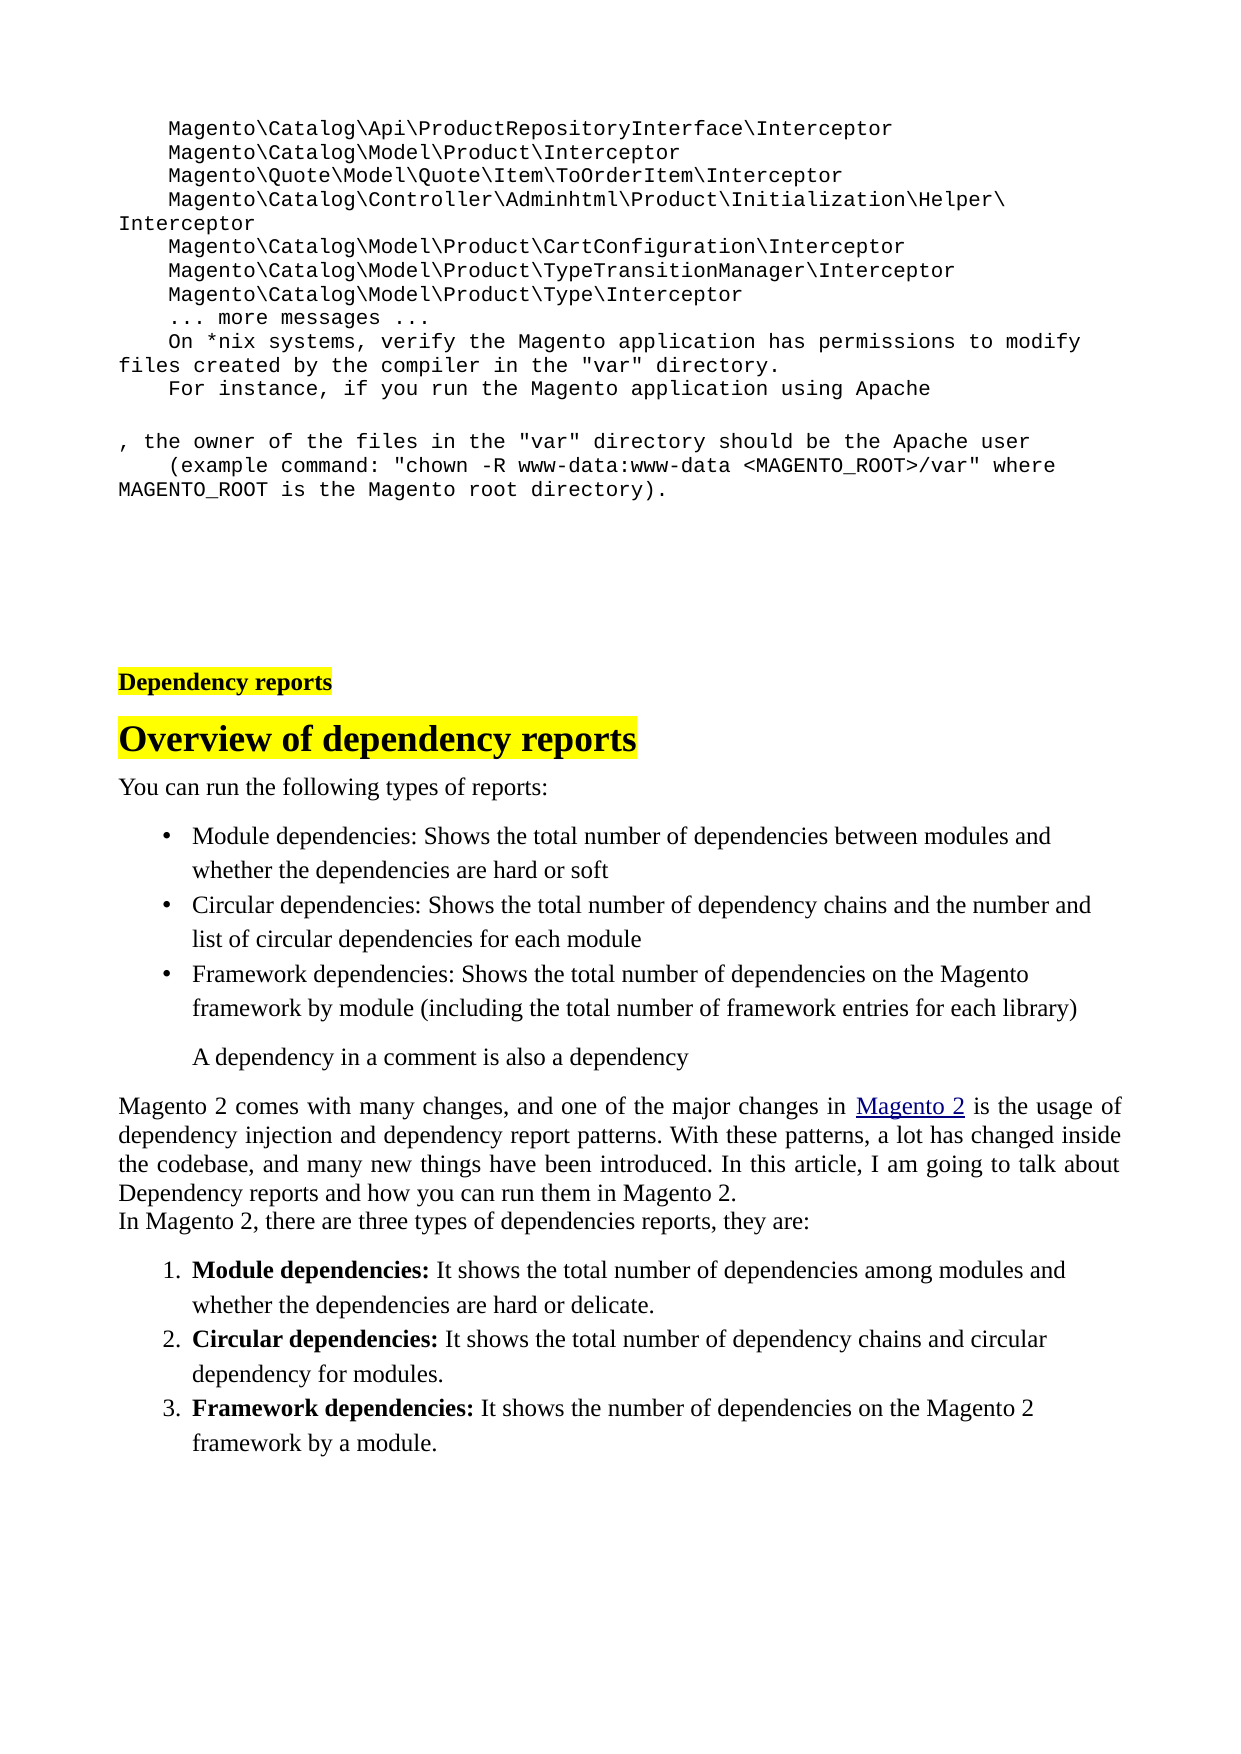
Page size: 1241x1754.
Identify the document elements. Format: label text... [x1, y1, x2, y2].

text Magento\Catalog\Controller\Adminhtml\Product\Initialization\Helper\Interceptor [118, 189, 1122, 236]
text For instance, if you run the Magento application using Apache [118, 378, 1122, 402]
list A dependency in a comment is also a dependency [162, 1042, 1122, 1071]
list Circular dependencies: Shows the total number of dependency chains and the number and list of circular dependencies for each module [162, 890, 1122, 953]
list Module dependencies: Shows the total number of dependencies between modules and whether the dependencies are hard or soft [162, 821, 1122, 884]
text Magento\Catalog\Model\Product\CartConfiguration\Interceptor [118, 236, 1122, 260]
text Magento\Quote\Model\Quote\Item\ToOrderItem\Interceptor [118, 165, 1122, 189]
text In Magento 2, there are three types of dependencies reports, they are: [118, 1206, 1122, 1235]
text (example command: "chown -R www-data:www-data <MAGENTO_ROOT>/var" where MAGENTO_ROOT is the Magento root directory). [118, 455, 1122, 502]
list Framework dependencies: It shows the number of dependencies on the Magento 2 framework by a module. [162, 1393, 1122, 1457]
text ... more messages ... [118, 307, 1122, 331]
list Framework dependencies: Shows the total number of dependencies on the Magento framework by module (including the total number of framework entries for each library) [162, 959, 1122, 1022]
text Magento\Catalog\Model\Product\Interceptor [118, 142, 1122, 165]
text Magento\Catalog\Model\Product\TypeTransitionManager\Interceptor [118, 260, 1122, 284]
text Magento\Catalog\Model\Product\Type\Interceptor [118, 284, 1122, 307]
list Module dependencies: It shows the total number of dependencies among modules and whether the dependencies are hard or delicate. [162, 1256, 1122, 1319]
text On *nix systems, verify the Magento application has permissions to modify files created by the compiler in the "var" directory. [118, 331, 1122, 378]
subtitle Overview of dependency reports [118, 716, 1122, 759]
text You can run the following types of reports: [118, 772, 1122, 801]
text Magento 2 comes with many changes, and one of the major changes in Magento 2 is the usage of dependency injection and dependency report patterns. With these patterns, a lot has changed inside the codebase, and many new things have been introduced. In this article, I am going to talk about Dependency reports and how you can run them in Magento 2. [118, 1091, 1122, 1206]
text , the owner of the files in the "var" directory should be the Apache user [118, 431, 1122, 455]
text Magento\Catalog\Api\ProductRepositoryInterface\Interceptor [118, 118, 1122, 142]
list Circular dependencies: It shows the total number of dependency chains and circular dependency for modules. [162, 1324, 1122, 1388]
subtitle Dependency reports [118, 667, 1122, 695]
